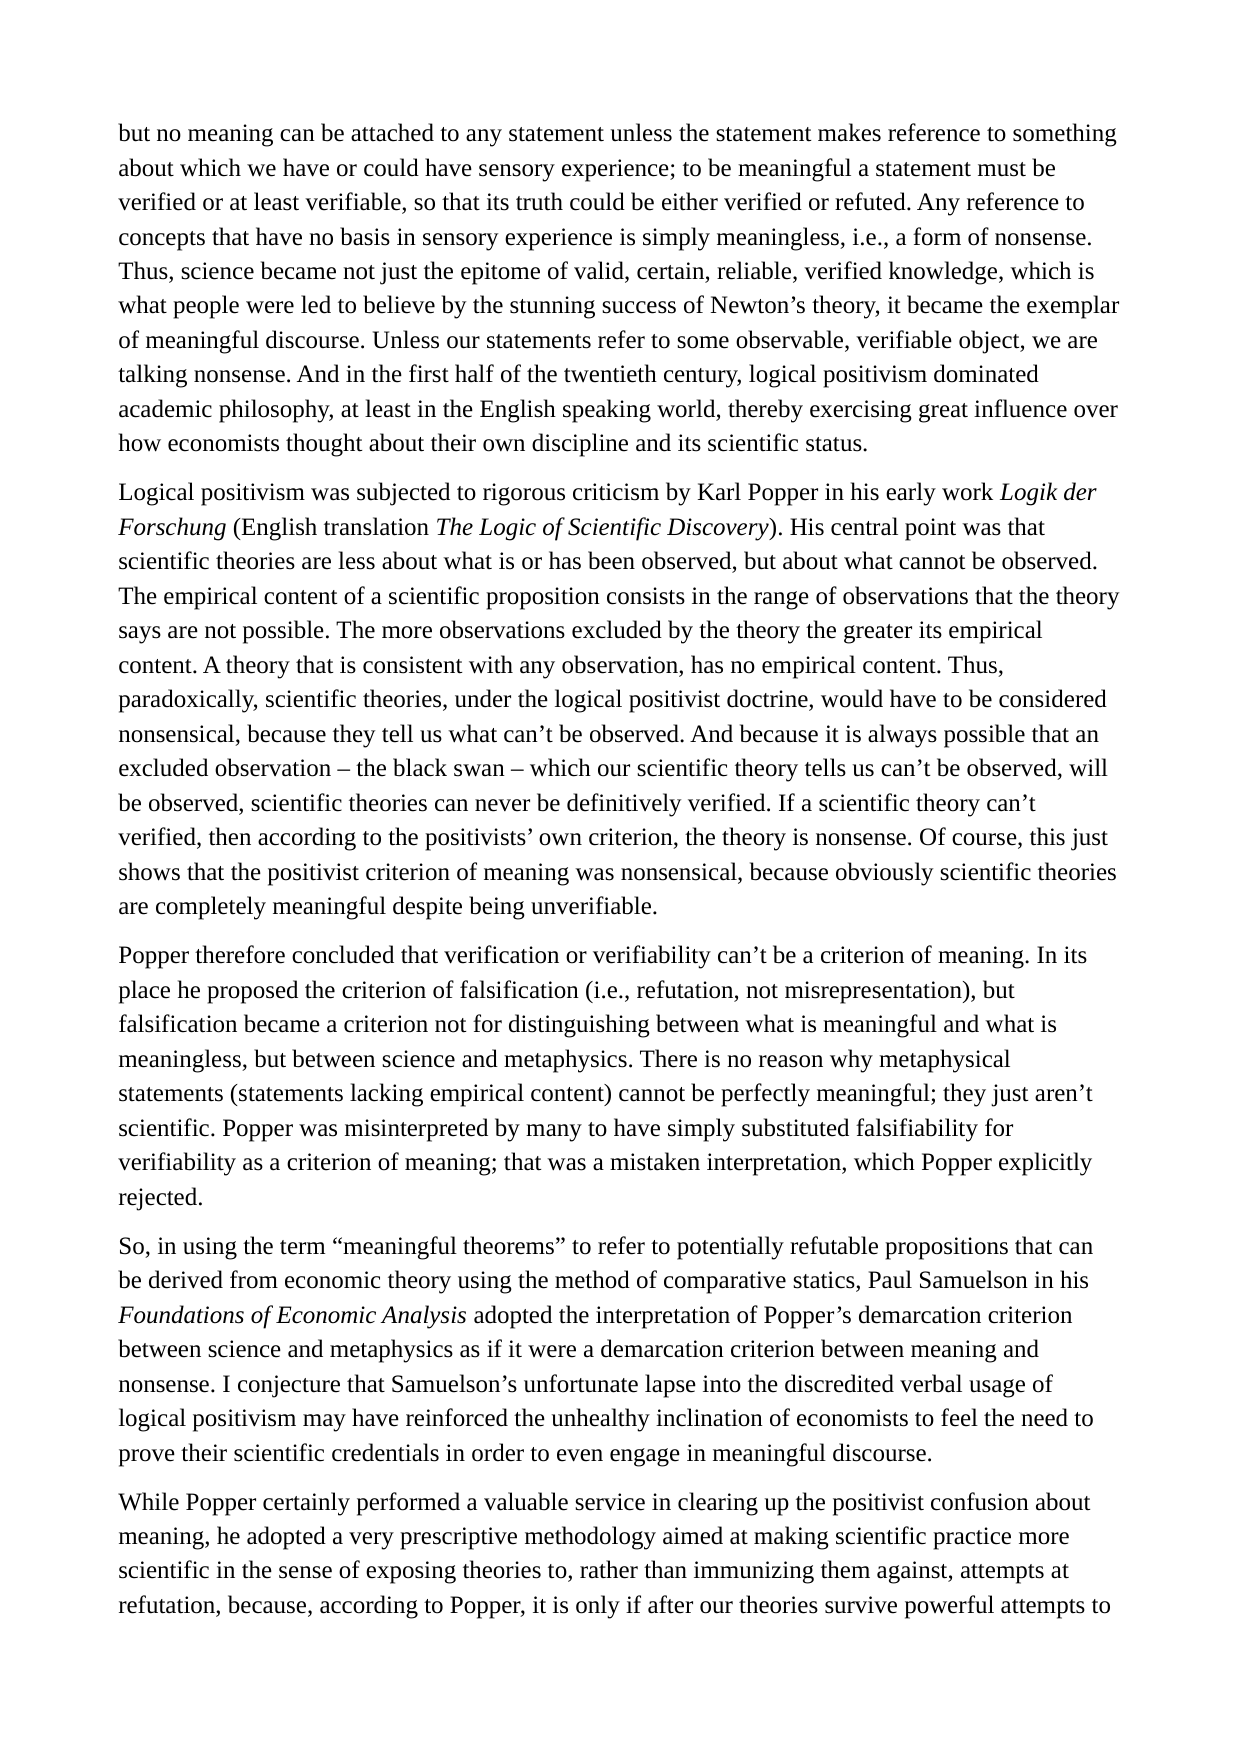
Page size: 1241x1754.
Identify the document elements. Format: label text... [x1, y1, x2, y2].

text So, in using the term “meaningful theorems” to refer to potentially refutable propositions that can be derived from economic theory using the method of comparative statics, Paul Samuelson in his Foundations of Economic Analysis adopted the interpretation of Popper’s demarcation criterion between science and metaphysics as if it were a demarcation criterion between meaning and nonsense. I conjecture that Samuelson’s unfortunate lapse into the discredited verbal usage of logical positivism may have reinforced the unhealthy inclination of economists to feel the need to prove their scientific credentials in order to even engage in meaningful discourse. [118, 1231, 1122, 1466]
text Logical positivism was subjected to rigorous criticism by Karl Popper in his early work Logik der Forschung (English translation The Logic of Scientific Discovery). His central point was that scientific theories are less about what is or has been observed, but about what cannot be observed. The empirical content of a scientific proposition consists in the range of observations that the theory says are not possible. The more observations excluded by the theory the greater its empirical content. A theory that is consistent with any observation, has no empirical content. Thus, paradoxically, scientific theories, under the logical positivist doctrine, would have to be considered nonsensical, because they tell us what can’t be observed. And because it is always possible that an excluded observation – the black swan – which our scientific theory tells us can’t be observed, will be observed, scientific theories can never be definitively verified. If a scientific theory can’t verified, then according to the positivists’ own criterion, the theory is nonsense. Of course, this just shows that the positivist criterion of meaning was nonsensical, because obviously scientific theories are completely meaningful despite being unverifiable. [118, 477, 1122, 920]
text but no meaning can be attached to any statement unless the statement makes reference to something about which we have or could have sensory experience; to be meaningful a statement must be verified or at least verifiable, so that its truth could be either verified or refuted. Any reference to concepts that have no basis in sensory experience is simply meaningless, i.e., a form of nonsense. Thus, science became not just the epitome of valid, certain, reliable, verified knowledge, which is what people were led to believe by the stunning success of Newton’s theory, it became the exemplar of meaningful discourse. Unless our statements refer to some observable, verifiable object, we are talking nonsense. And in the first half of the twentieth century, logical positivism dominated academic philosophy, at least in the English speaking world, thereby exercising great influence over how economists thought about their own discipline and its scientific status. [118, 118, 1122, 457]
text Popper therefore concluded that verification or verifiability can’t be a criterion of meaning. In its place he proposed the criterion of falsification (i.e., refutation, not misrepresentation), but falsification became a criterion not for distinguishing between what is meaningful and what is meaningless, but between science and metaphysics. There is no reason why metaphysical statements (statements lacking empirical content) cannot be perfectly meaningful; they just aren’t scientific. Popper was misinterpreted by many to have simply substituted falsifiability for verifiability as a criterion of meaning; that was a mistaken interpretation, which Popper explicitly rejected. [118, 940, 1122, 1210]
text While Popper certainly performed a valuable service in clearing up the positivist confusion about meaning, he adopted a very prescriptive methodology aimed at making scientific practice more scientific in the sense of exposing theories to, rather than immunizing them against, attempts at refutation, because, according to Popper, it is only if after our theories survive powerful attempts to [118, 1487, 1122, 1619]
